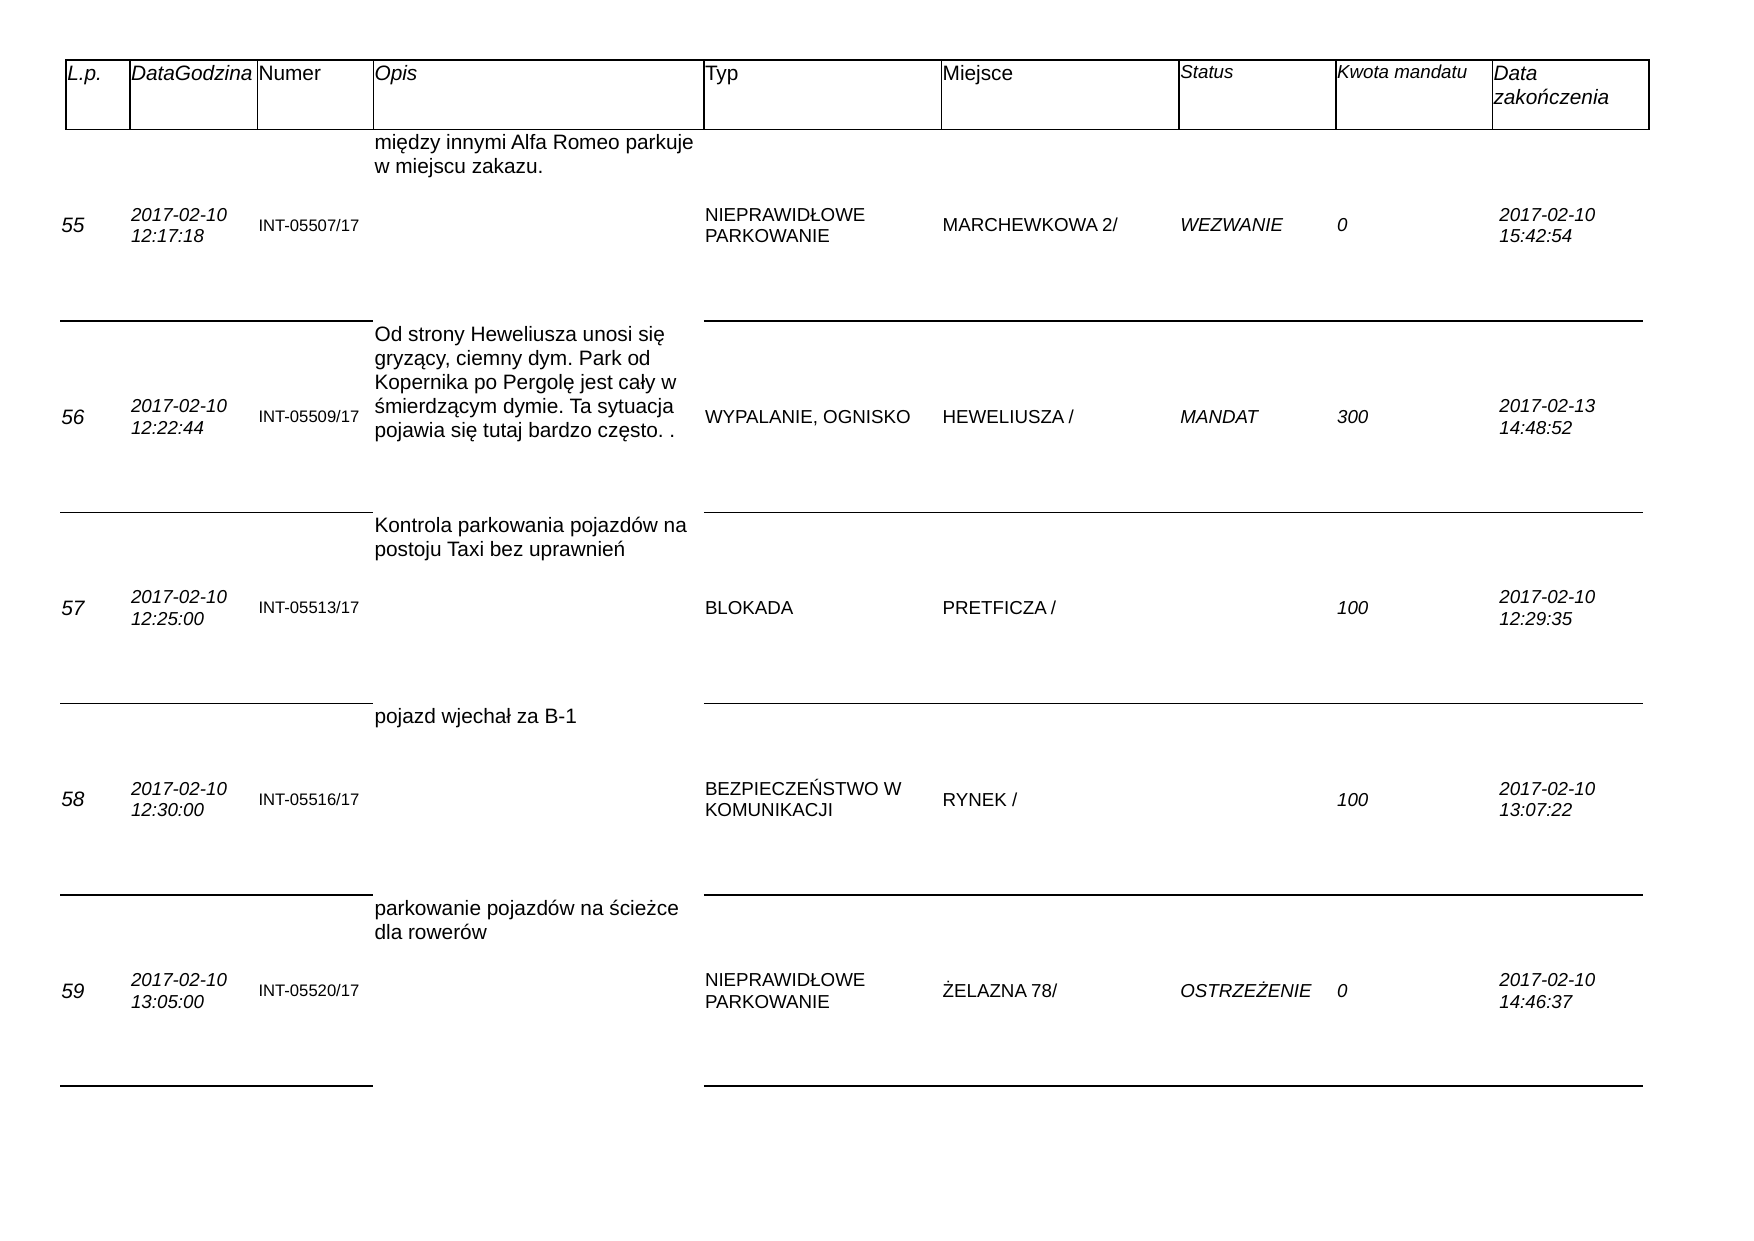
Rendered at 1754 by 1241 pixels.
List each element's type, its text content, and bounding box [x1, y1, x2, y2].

table_header Miejsce [942, 61, 1178, 129]
table_cell 2017-02-10 13:05:00 [130, 896, 257, 1085]
table_cell OSTRZEŻENIE [1179, 896, 1336, 1085]
table_cell NIEPRAWIDŁOWE PARKOWANIE [704, 896, 941, 1085]
table_header L.p. [67, 61, 129, 129]
table_cell pojazd wjechał za B-1 [373, 703, 704, 894]
table_cell RYNEK / [941, 704, 1179, 894]
table_cell 0 [1336, 896, 1498, 1085]
table_header [60, 59, 65, 129]
table_cell 2017-02-10 15:42:54 [1498, 130, 1643, 320]
table_cell 100 [1336, 704, 1498, 894]
table_header Typ [705, 61, 941, 129]
table_cell 55 [60, 129, 130, 320]
table_cell 2017-02-13 14:48:52 [1498, 322, 1643, 511]
table_header Kwota mandatu [1337, 61, 1492, 129]
table_cell INT-05516/17 [257, 704, 373, 894]
table_cell HEWELIUSZA / [941, 322, 1179, 511]
table_cell WEZWANIE [1179, 130, 1336, 320]
table_cell INT-05520/17 [257, 896, 373, 1085]
table_cell [1179, 704, 1336, 894]
table_cell 2017-02-10 12:30:00 [130, 704, 257, 894]
table_cell BLOKADA [704, 513, 941, 703]
table_cell 100 [1336, 513, 1498, 703]
table_cell ŻELAZNA 78/ [941, 896, 1179, 1085]
table_cell Kontrola parkowania pojazdów na postoju Taxi bez uprawnień [373, 511, 704, 703]
table_cell 57 [60, 513, 130, 703]
table_cell [1643, 511, 1649, 703]
table_cell [1179, 513, 1336, 703]
table_cell [1643, 130, 1649, 320]
table_cell [1643, 320, 1649, 511]
table_cell między innymi Alfa Romeo parkuje w miejscu zakazu. [373, 130, 704, 320]
table_header Status [1180, 61, 1335, 129]
table_header Opis [374, 61, 703, 129]
table_cell [1643, 894, 1649, 1085]
table_cell WYPALANIE, OGNISKO [704, 322, 941, 511]
table_cell 0 [1336, 130, 1498, 320]
table_cell MANDAT [1179, 322, 1336, 511]
table_cell NIEPRAWIDŁOWE PARKOWANIE [704, 130, 941, 320]
table_cell 2017-02-10 14:46:37 [1498, 896, 1643, 1085]
table_cell BEZPIECZEŃSTWO W KOMUNIKACJI [704, 704, 941, 894]
table_cell 59 [60, 896, 130, 1085]
table_header Data zakończenia [1493, 61, 1648, 129]
table_cell 2017-02-10 12:17:18 [130, 130, 257, 320]
table_cell INT-05507/17 [257, 130, 373, 320]
table_cell PRETFICZA / [941, 513, 1179, 703]
table_cell 2017-02-10 12:25:00 [130, 513, 257, 703]
table_cell INT-05513/17 [257, 513, 373, 703]
table_cell 56 [60, 322, 130, 511]
table_cell 300 [1336, 322, 1498, 511]
table_cell MARCHEWKOWA 2/ [941, 130, 1179, 320]
table_cell 2017-02-10 13:07:22 [1498, 704, 1643, 894]
table_cell 58 [60, 704, 130, 894]
table_cell parkowanie pojazdów na ścieżce dla rowerów [373, 894, 704, 1085]
table_header Numer [258, 61, 373, 129]
table_header DataGodzina [131, 61, 257, 129]
table_cell INT-05509/17 [257, 322, 373, 511]
table_cell 2017-02-10 12:29:35 [1498, 513, 1643, 703]
table_cell 2017-02-10 12:22:44 [130, 322, 257, 511]
table_cell [1643, 703, 1649, 894]
table_cell Od strony Heweliusza unosi się gryzący, ciemny dym. Park od Kopernika po Pergolę jest cały w śmierdzącym dymie. Ta sytuacja pojawia się tutaj bardzo często. . [373, 320, 704, 511]
